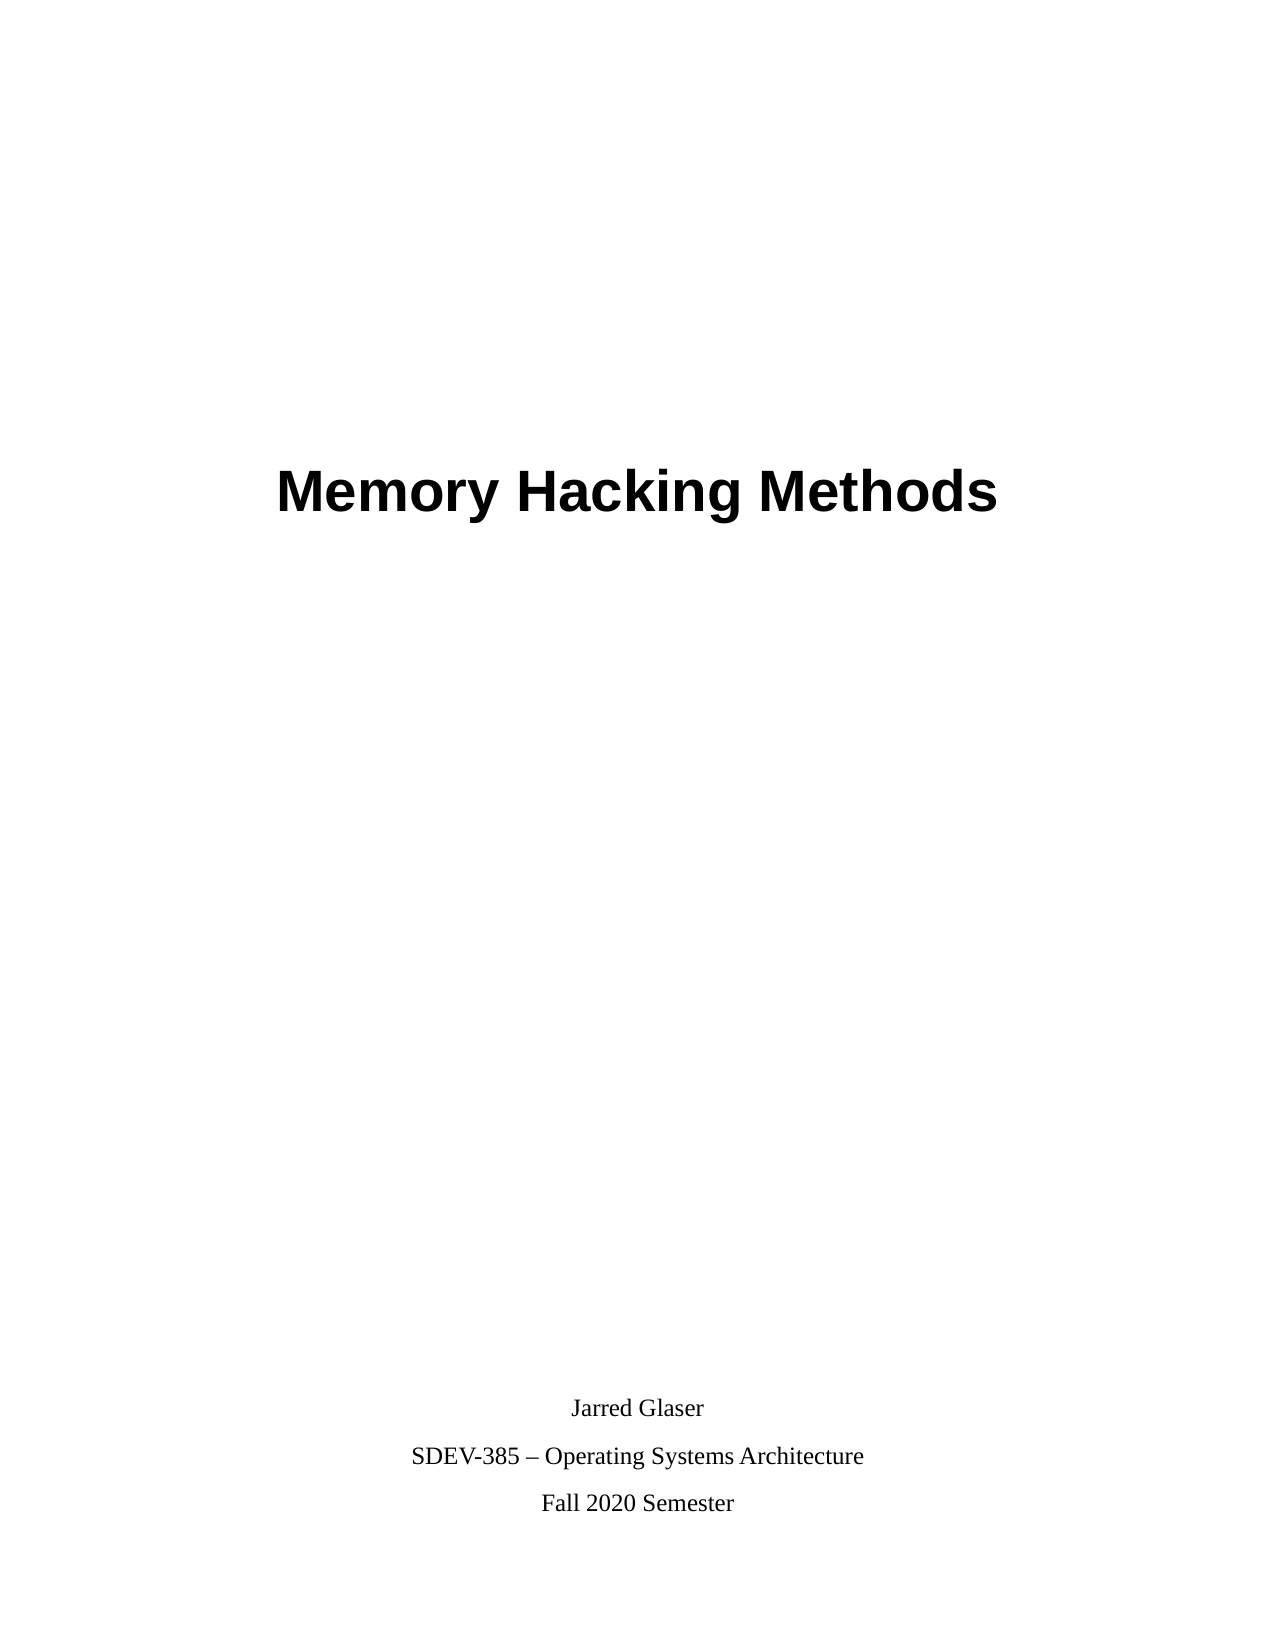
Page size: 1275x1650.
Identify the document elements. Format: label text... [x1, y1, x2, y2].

text Fall 2020 Semester [118, 1488, 1157, 1517]
title Memory Hacking Methods [118, 457, 1157, 524]
text Jarred Glaser [118, 1393, 1157, 1422]
text SDEV-385 – Operating Systems Architecture [118, 1441, 1157, 1470]
